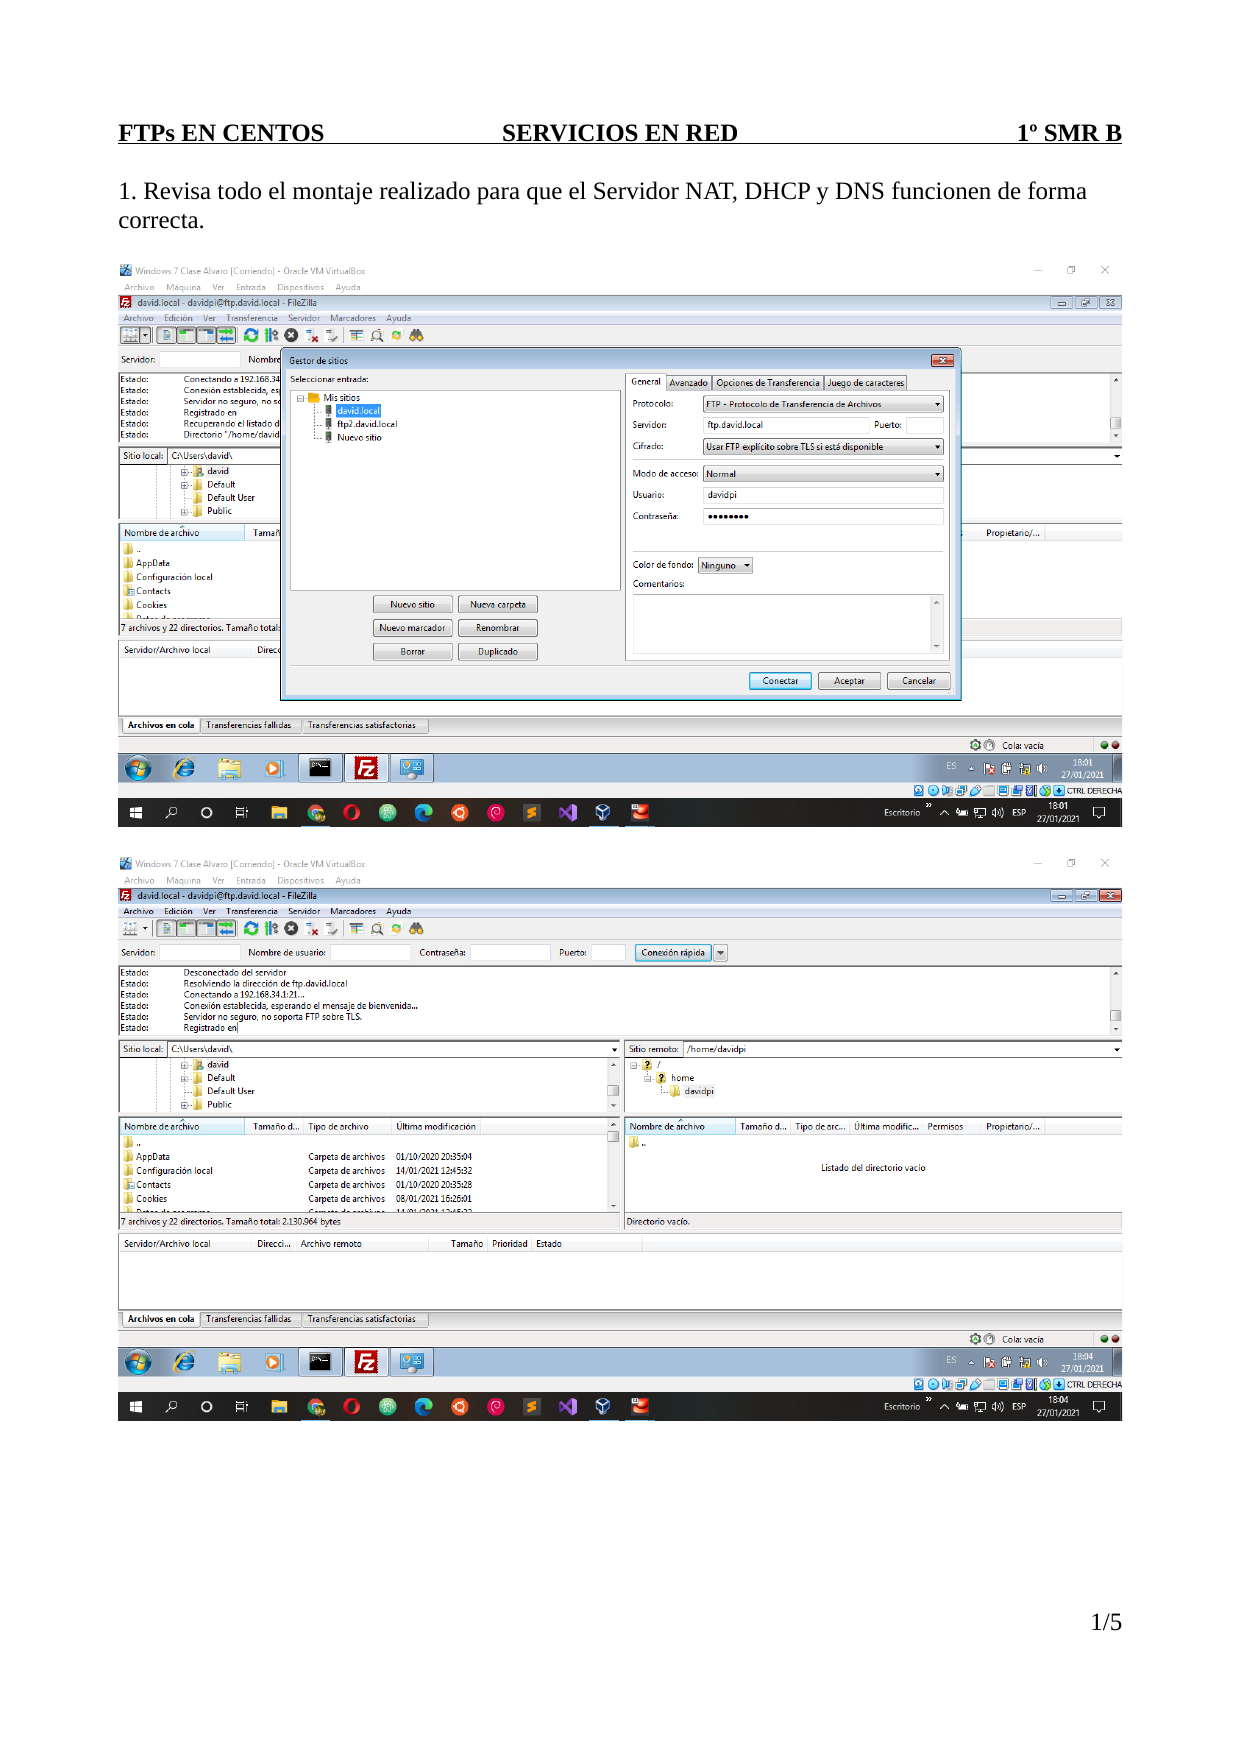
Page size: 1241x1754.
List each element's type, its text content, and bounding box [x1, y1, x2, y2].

text 1. Revisa todo el montaje realizado para que el Servidor NAT, DHCP y DNS funcionen de forma correcta. [118, 176, 1122, 234]
picture [118, 855, 1123, 1421]
picture [118, 262, 1123, 827]
